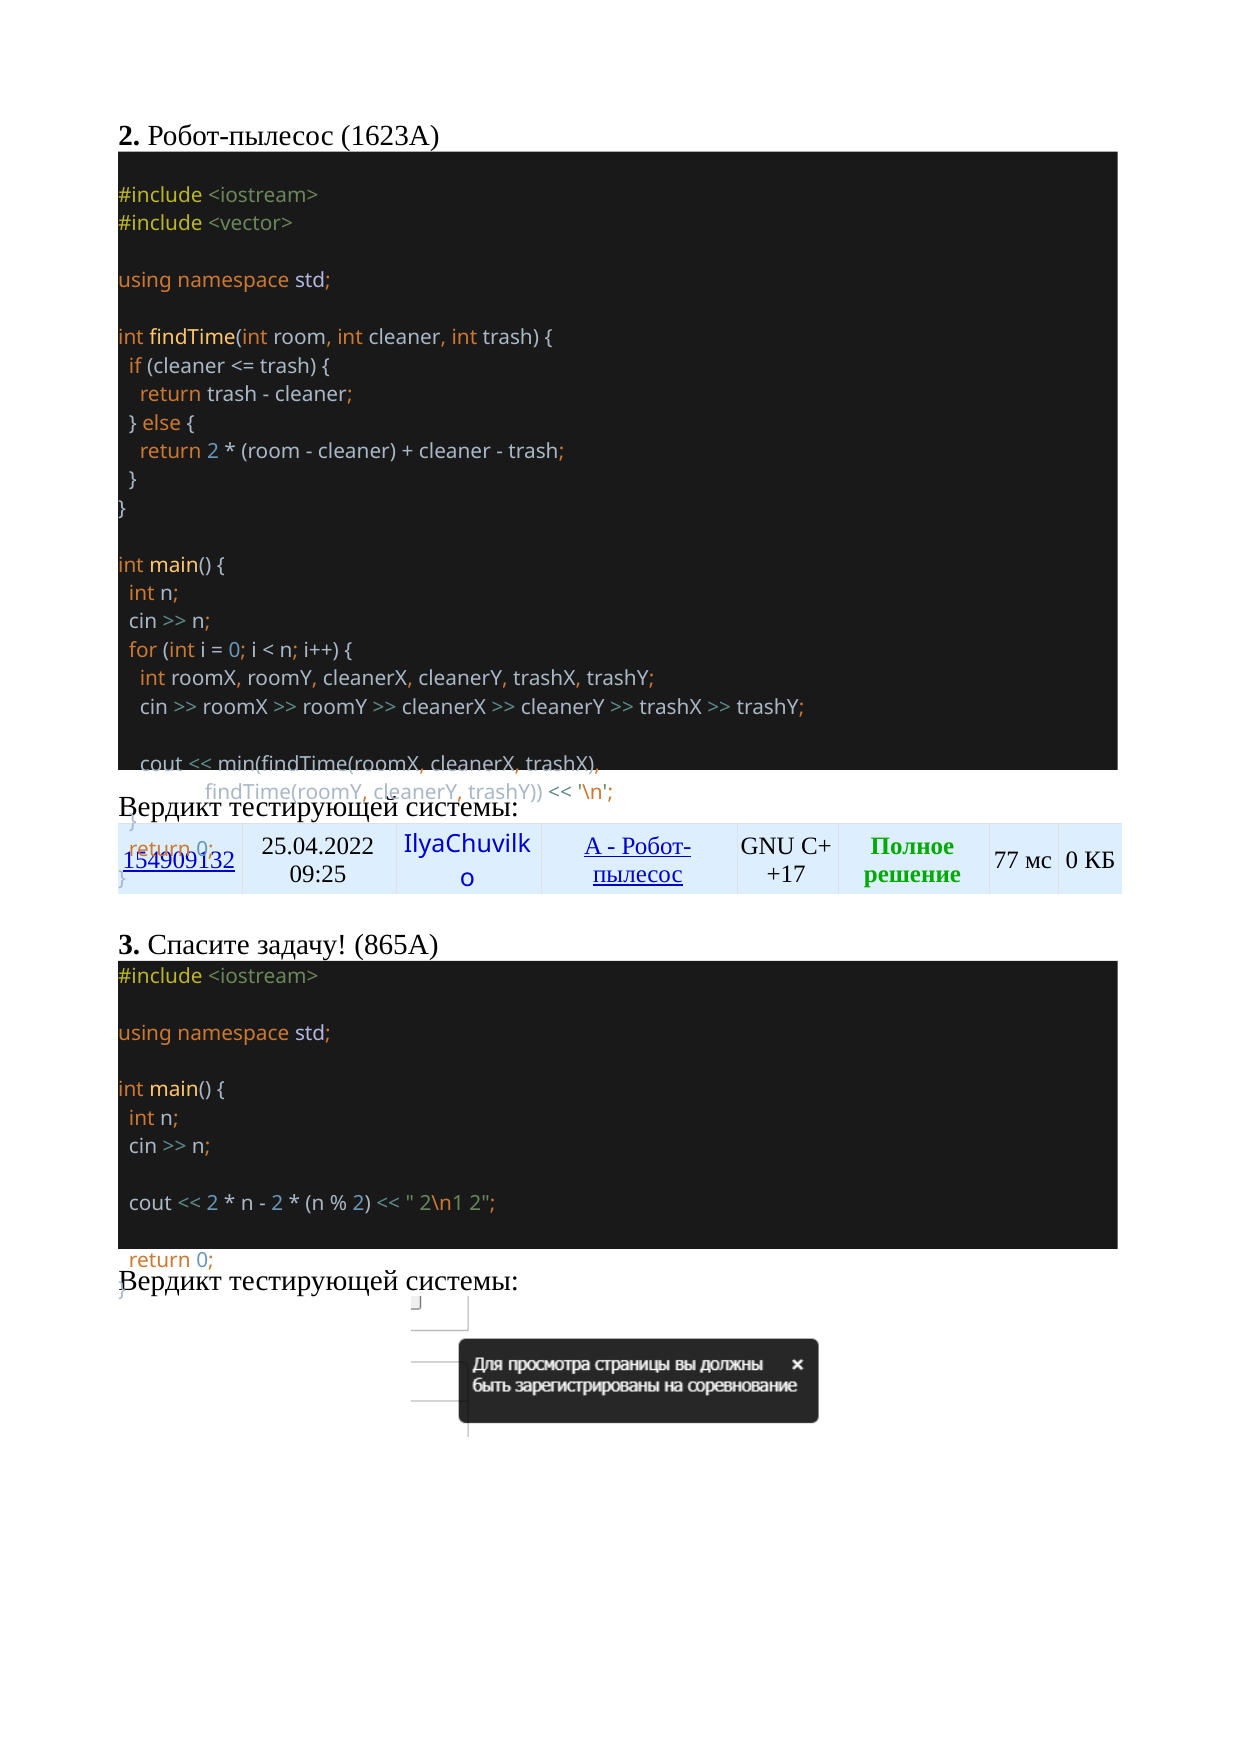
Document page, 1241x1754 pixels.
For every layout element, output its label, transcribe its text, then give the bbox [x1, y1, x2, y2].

table_header 25.04.2022 09:25 [243, 824, 396, 894]
table_header A - Робот-пылесос [542, 824, 737, 894]
table_header 77 мс [990, 824, 1058, 894]
text 3. Спасите задачу! (865A) [118, 927, 1122, 961]
table_header Полное решение [839, 824, 989, 894]
table_header IlyaChuvilko [397, 824, 541, 894]
table_header 154909132 [118, 824, 242, 894]
text Вердикт тестирующей системы: [118, 1263, 1122, 1296]
table_header GNU C++17 [738, 824, 838, 894]
text 2. Робот-пылесос (1623A) [118, 118, 1122, 152]
table_header 0 КБ [1059, 824, 1122, 894]
text Вердикт тестирующей системы: [118, 789, 1122, 822]
picture [410, 1296, 830, 1437]
